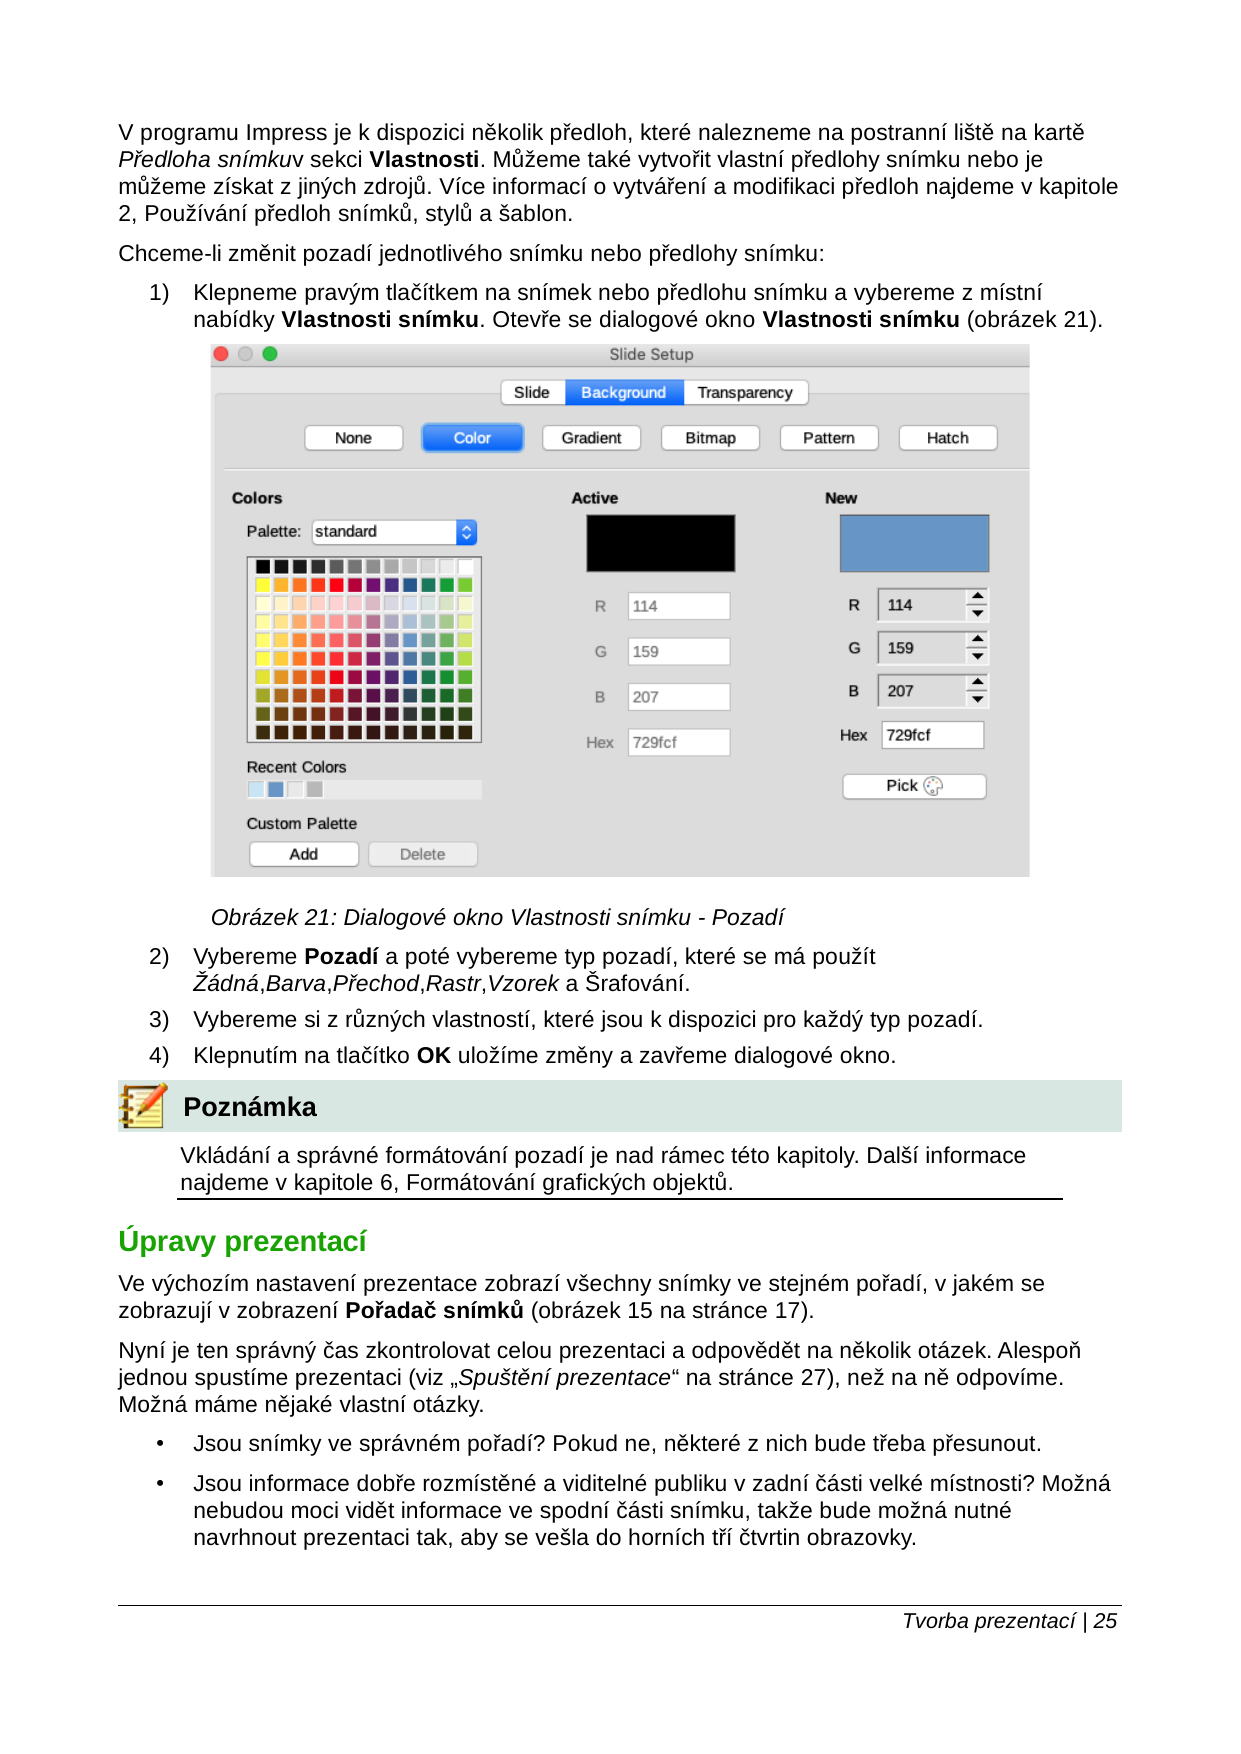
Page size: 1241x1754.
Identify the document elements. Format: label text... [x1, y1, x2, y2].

text Obrázek 21: Dialogové okno Vlastnosti snímku - Pozadí [211, 877, 1030, 930]
text V programu Impress je k dispozici několik předloh, které nalezneme na postranní liště na kartě Předloha snímkuv sekci Vlastnosti. Můžeme také vytvořit vlastní předlohy snímku nebo je můžeme získat z jiných zdrojů. Více informací o vytváření a modifikaci předloh najdeme v kapitole 2, Používání předloh snímků, stylů a šablon. [118, 118, 1122, 226]
list Vybereme Pozadí a poté vybereme typ pozadí, které se má použít Žádná,Barva,Přechod,Rastr,Vzorek a Šrafování. [169, 942, 1122, 996]
picture [210, 344, 1030, 877]
text Ve výchozím nastavení prezentace zobrazí všechny snímky ve stejném pořadí, v jakém se zobrazují v zobrazení Pořadač snímků (obrázek 15 na stránce 15). [118, 1269, 1122, 1323]
subtitle Poznámka [118, 1080, 1122, 1132]
picture [119, 1081, 170, 1132]
list Jsou informace dobře rozmístěné a viditelné publiku v zadní části velké místnosti? Možná nebudou moci vidět informace ve spodní části snímku, takže bude možná nutné navrhnout prezentaci tak, aby se vešla do horních tří čtvrtin obrazovky. [156, 1469, 1122, 1551]
subtitle Úpravy prezentací [118, 1224, 1122, 1258]
list Jsou snímky ve správném pořadí? Pokud ne, některé z nich bude třeba přesunout. [156, 1430, 1122, 1457]
text Chceme-li změnit pozadí jednotlivého snímku nebo předlohy snímku: [118, 239, 1122, 266]
text Vkládání a správné formátování pozadí je nad rámec této kapitoly. Další informace najdeme v kapitole 6, Formátování grafických objektů. [177, 1138, 1063, 1198]
list Klepneme pravým tlačítkem na snímek nebo předlohu snímku a vybereme z místní nabídky Vlastnosti snímku. Otevře se dialogové okno Vlastnosti snímku (obrázek 21). [169, 278, 1122, 333]
text Nyní je ten správný čas zkontrolovat celou prezentaci a odpovědět na několik otázek. Alespoň jednou spustíme prezentaci (viz „Spuštění prezentace“ na stránce 24), než na ně odpovíme. Možná máme nějaké vlastní otázky. [118, 1336, 1122, 1417]
list Vybereme si z různých vlastností, které jsou k dispozici pro každý typ pozadí. [169, 1005, 1122, 1032]
list Klepnutím na tlačítko OK uložíme změny a zavřeme dialogové okno. [169, 1041, 1122, 1068]
